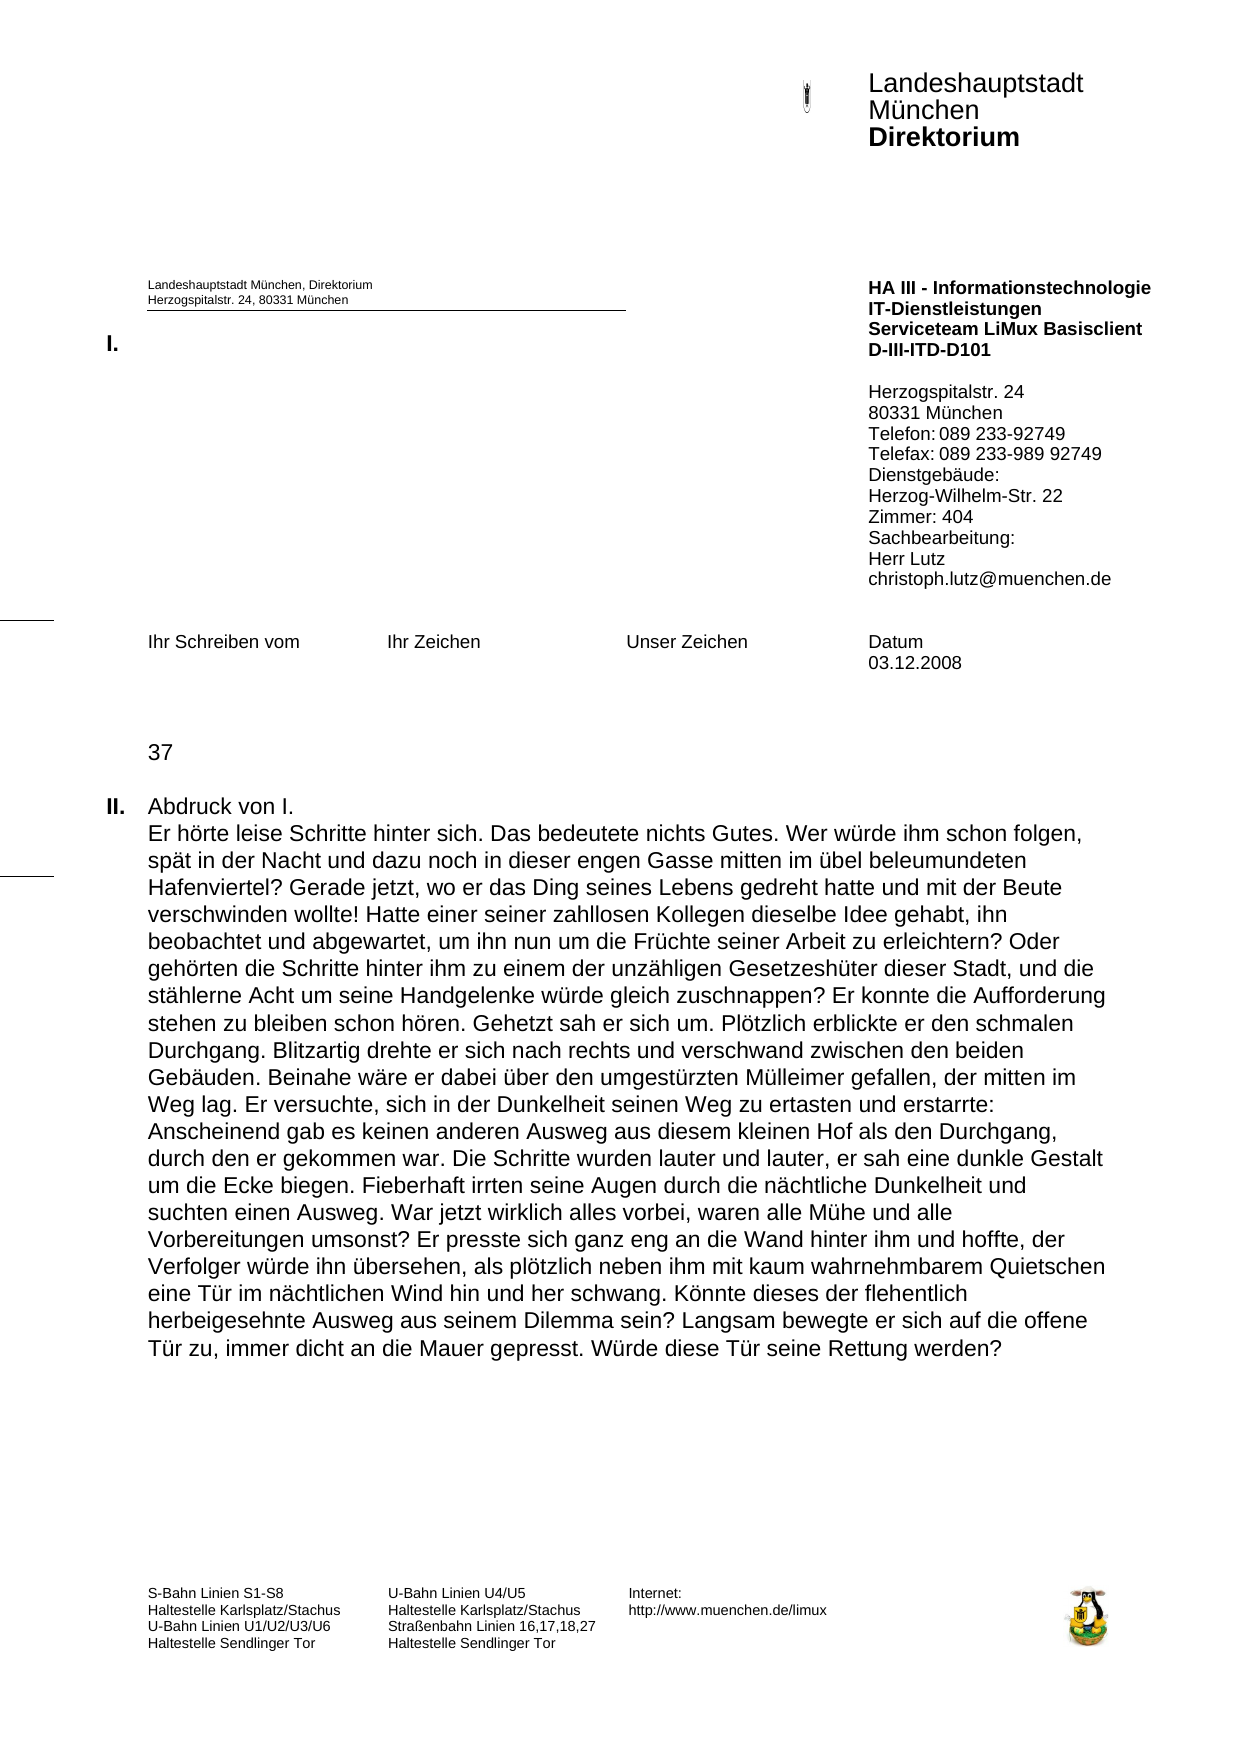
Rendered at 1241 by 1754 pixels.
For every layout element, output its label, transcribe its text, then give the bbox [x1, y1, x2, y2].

picture [803, 80, 811, 113]
text HA III - Informationstechnologie IT-Dienstleistungen Serviceteam LiMux Basisclient [868, 277, 1199, 340]
text I. [106, 331, 136, 356]
picture [1063, 1585, 1109, 1647]
text Unser Zeichen [626, 632, 833, 653]
text Ihr Schreiben vom [148, 632, 354, 653]
table_header [869, 1551, 1110, 1652]
table_header S-Bahn Linien S1-S8 Haltestelle Karlsplatz/Stachus U-Bahn Linien U1/U2/U3/U6 Haltestelle Sendlinger Tor [148, 1551, 388, 1652]
text Landeshauptstadt [868, 71, 1199, 98]
table_header U-Bahn Linien U4/U5 Haltestelle Karlsplatz/Stachus Straßenbahn Linien 16,17,18,27 Haltestelle Sendlinger Tor [388, 1551, 628, 1652]
text München [868, 98, 1199, 125]
text Ihr Zeichen [387, 632, 593, 653]
text Herzogspitalstr. 24, 80331 München [148, 292, 626, 307]
text 37 [148, 738, 1109, 766]
table_header Internet: http://www.muenchen.de/limux [628, 1551, 869, 1652]
text 03.12.2008 [868, 653, 1108, 673]
text Direktorium [868, 125, 1199, 152]
text II. Abdruck von I. [106, 793, 1109, 820]
text D-III-ITD-D101 [868, 340, 1199, 361]
text Landeshauptstadt München, Direktorium [148, 277, 626, 292]
text Herzogspitalstr. 24 80331 München Telefon: 089 233-92749 Telefax: 089 233-989 92749 Dienstgebäude: Herzog-Wilhelm-Str. 22 Zimmer: 404 Sachbearbeitung: Herr Lutz christoph.lutz@muenchen.de [868, 382, 1199, 590]
text Er hörte leise Schritte hinter sich. Das bedeutete nichts Gutes. Wer würde ihm schon folgen, spät in der Nacht und dazu noch in dieser engen Gasse mitten im übel beleumundeten Hafenviertel? Gerade jetzt, wo er das Ding seines Lebens gedreht hatte und mit der Beute verschwinden wollte! Hatte einer seiner zahllosen Kollegen dieselbe Idee gehabt, ihn beobachtet und abgewartet, um ihn nun um die Früchte seiner Arbeit zu erleichtern? Oder gehörten die Schritte hinter ihm zu einem der unzähligen Gesetzeshüter dieser Stadt, und die stählerne Acht um seine Handgelenke würde gleich zuschnappen? Er konnte die Aufforderung stehen zu bleiben schon hören. Gehetzt sah er sich um. Plötzlich erblickte er den schmalen Durchgang. Blitzartig drehte er sich nach rechts und verschwand zwischen den beiden Gebäuden. Beinahe wäre er dabei über den umgestürzten Mülleimer gefallen, der mitten im Weg lag. Er versuchte, sich in der Dunkelheit seinen Weg zu ertasten und erstarrte: Anscheinend gab es keinen anderen Ausweg aus diesem kleinen Hof als den Durchgang, durch den er gekommen war. Die Schritte wurden lauter und lauter, er sah eine dunkle Gestalt um die Ecke biegen. Fieberhaft irrten seine Augen durch die nächtliche Dunkelheit und suchten einen Ausweg. War jetzt wirklich alles vorbei, waren alle Mühe und alle Vorbereitungen umsonst? Er presste sich ganz eng an die Wand hinter ihm und hoffte, der Verfolger würde ihn übersehen, als plötzlich neben ihm mit kaum wahrnehmbarem Quietschen eine Tür im nächtlichen Wind hin und her schwang. Könnte dieses der flehentlich herbeigesehnte Ausweg aus seinem Dilemma sein? Langsam bewegte er sich auf die offene Tür zu, immer dicht an die Mauer gepresst. Würde diese Tür seine Rettung werden? [148, 820, 1109, 1361]
text Datum [868, 632, 1108, 653]
